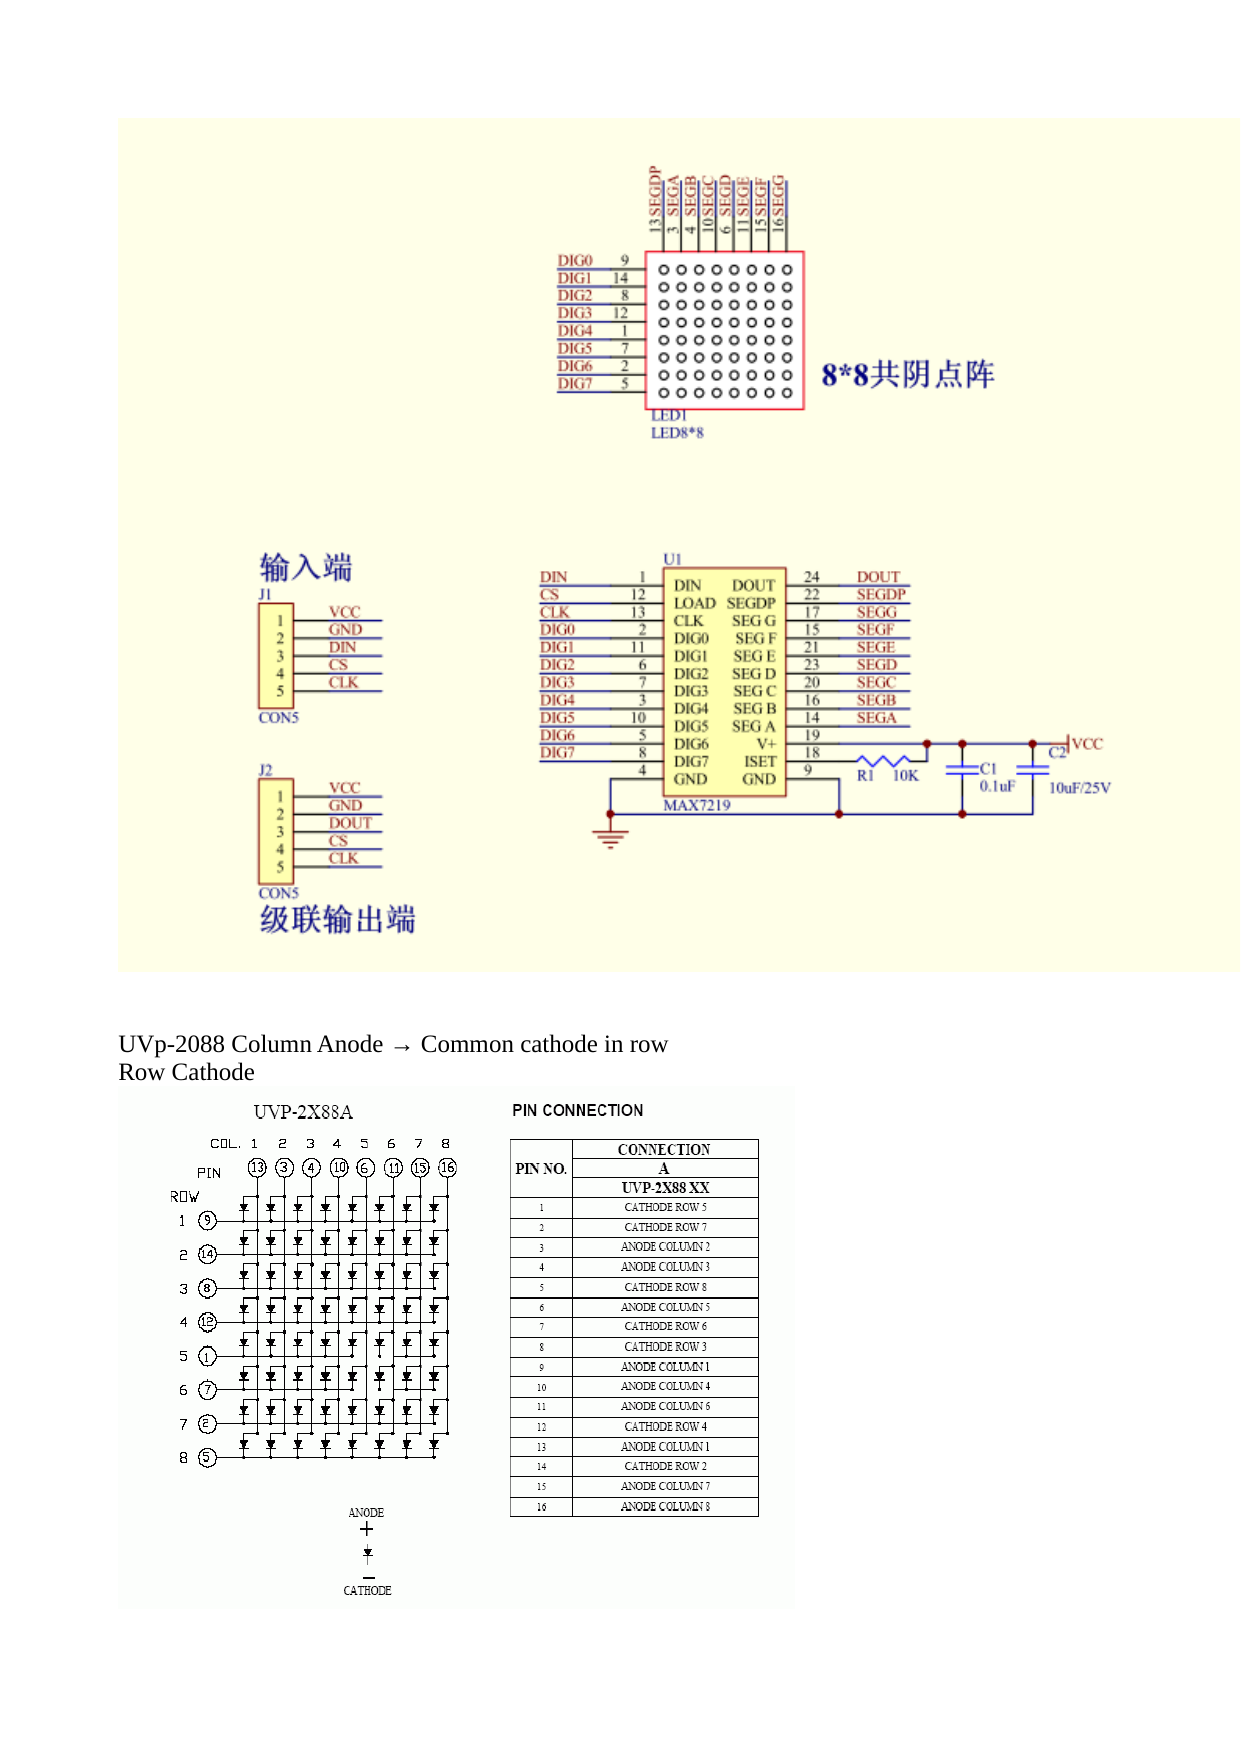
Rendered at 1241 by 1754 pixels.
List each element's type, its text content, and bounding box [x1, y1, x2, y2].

picture [118, 1086, 795, 1609]
picture [118, 118, 1241, 972]
text UVp-2088 Column Anode → Common cathode in row [118, 1029, 1122, 1057]
text Row Cathode [118, 1057, 1122, 1086]
